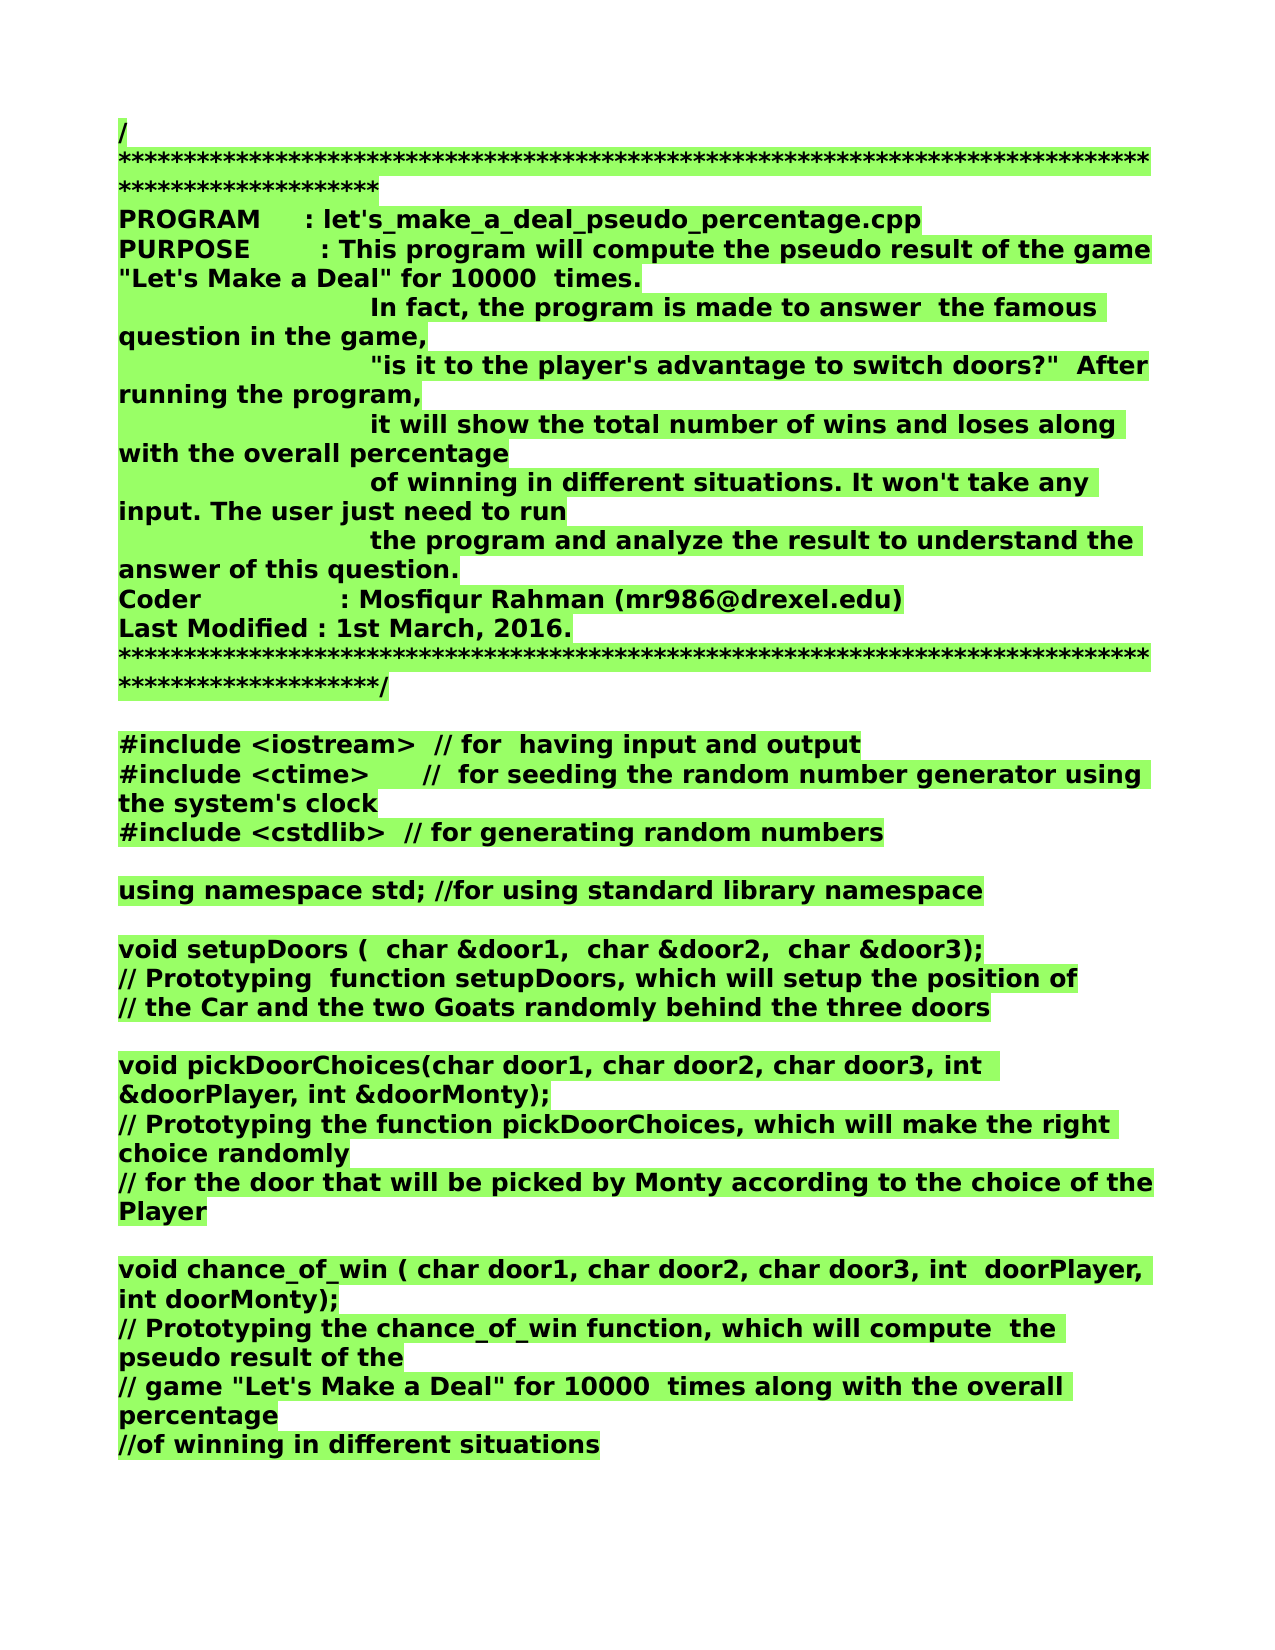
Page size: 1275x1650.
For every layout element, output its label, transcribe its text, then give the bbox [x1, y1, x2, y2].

text // Prototyping the chance_of_win function, which will compute the pseudo result of the [118, 1314, 1157, 1372]
text Coder : Mosfiqur Rahman (mr986@drexel.edu) [118, 585, 1157, 614]
text it will show the total number of wins and loses along with the overall percentage [118, 410, 1157, 468]
text ***************************************************************************************************/ [118, 643, 1157, 701]
text // the Car and the two Goats randomly behind the three doors [118, 993, 1157, 1022]
text /*************************************************************************************************** [118, 118, 1157, 206]
text // for the door that will be picked by Monty according to the choice of the Player [118, 1168, 1157, 1226]
text // Prototyping the function pickDoorChoices, which will make the right choice randomly [118, 1110, 1157, 1168]
text the program and analyze the result to understand the answer of this question. [118, 526, 1157, 585]
text using namespace std; //for using standard library namespace [118, 876, 1157, 906]
text // game "Let's Make a Deal" for 10000 times along with the overall percentage [118, 1372, 1157, 1431]
text #include <cstdlib> // for generating random numbers [118, 818, 1157, 847]
text #include <ctime> // for seeding the random number generator using the system's clock [118, 760, 1157, 818]
text "is it to the player's advantage to switch doors?" After running the program, [118, 351, 1157, 410]
text #include <iostream> // for having input and output [118, 731, 1157, 760]
text of winning in different situations. It won't take any input. The user just need to run [118, 468, 1157, 526]
text void setupDoors ( char &door1, char &door2, char &door3); [118, 935, 1157, 964]
text void chance_of_win ( char door1, char door2, char door3, int doorPlayer, int doorMonty); [118, 1256, 1157, 1314]
text PROGRAM : let's_make_a_deal_pseudo_percentage.cpp [118, 206, 1157, 235]
text PURPOSE : This program will compute the pseudo result of the game "Let's Make a Deal" for 10000 times. [118, 235, 1157, 293]
text void pickDoorChoices(char door1, char door2, char door3, int &doorPlayer, int &doorMonty); [118, 1051, 1157, 1110]
text // Prototyping function setupDoors, which will setup the position of [118, 964, 1157, 993]
text In fact, the program is made to answer the famous question in the game, [118, 293, 1157, 351]
text Last Modified : 1st March, 2016. [118, 614, 1157, 643]
text //of winning in different situations [118, 1431, 1157, 1460]
